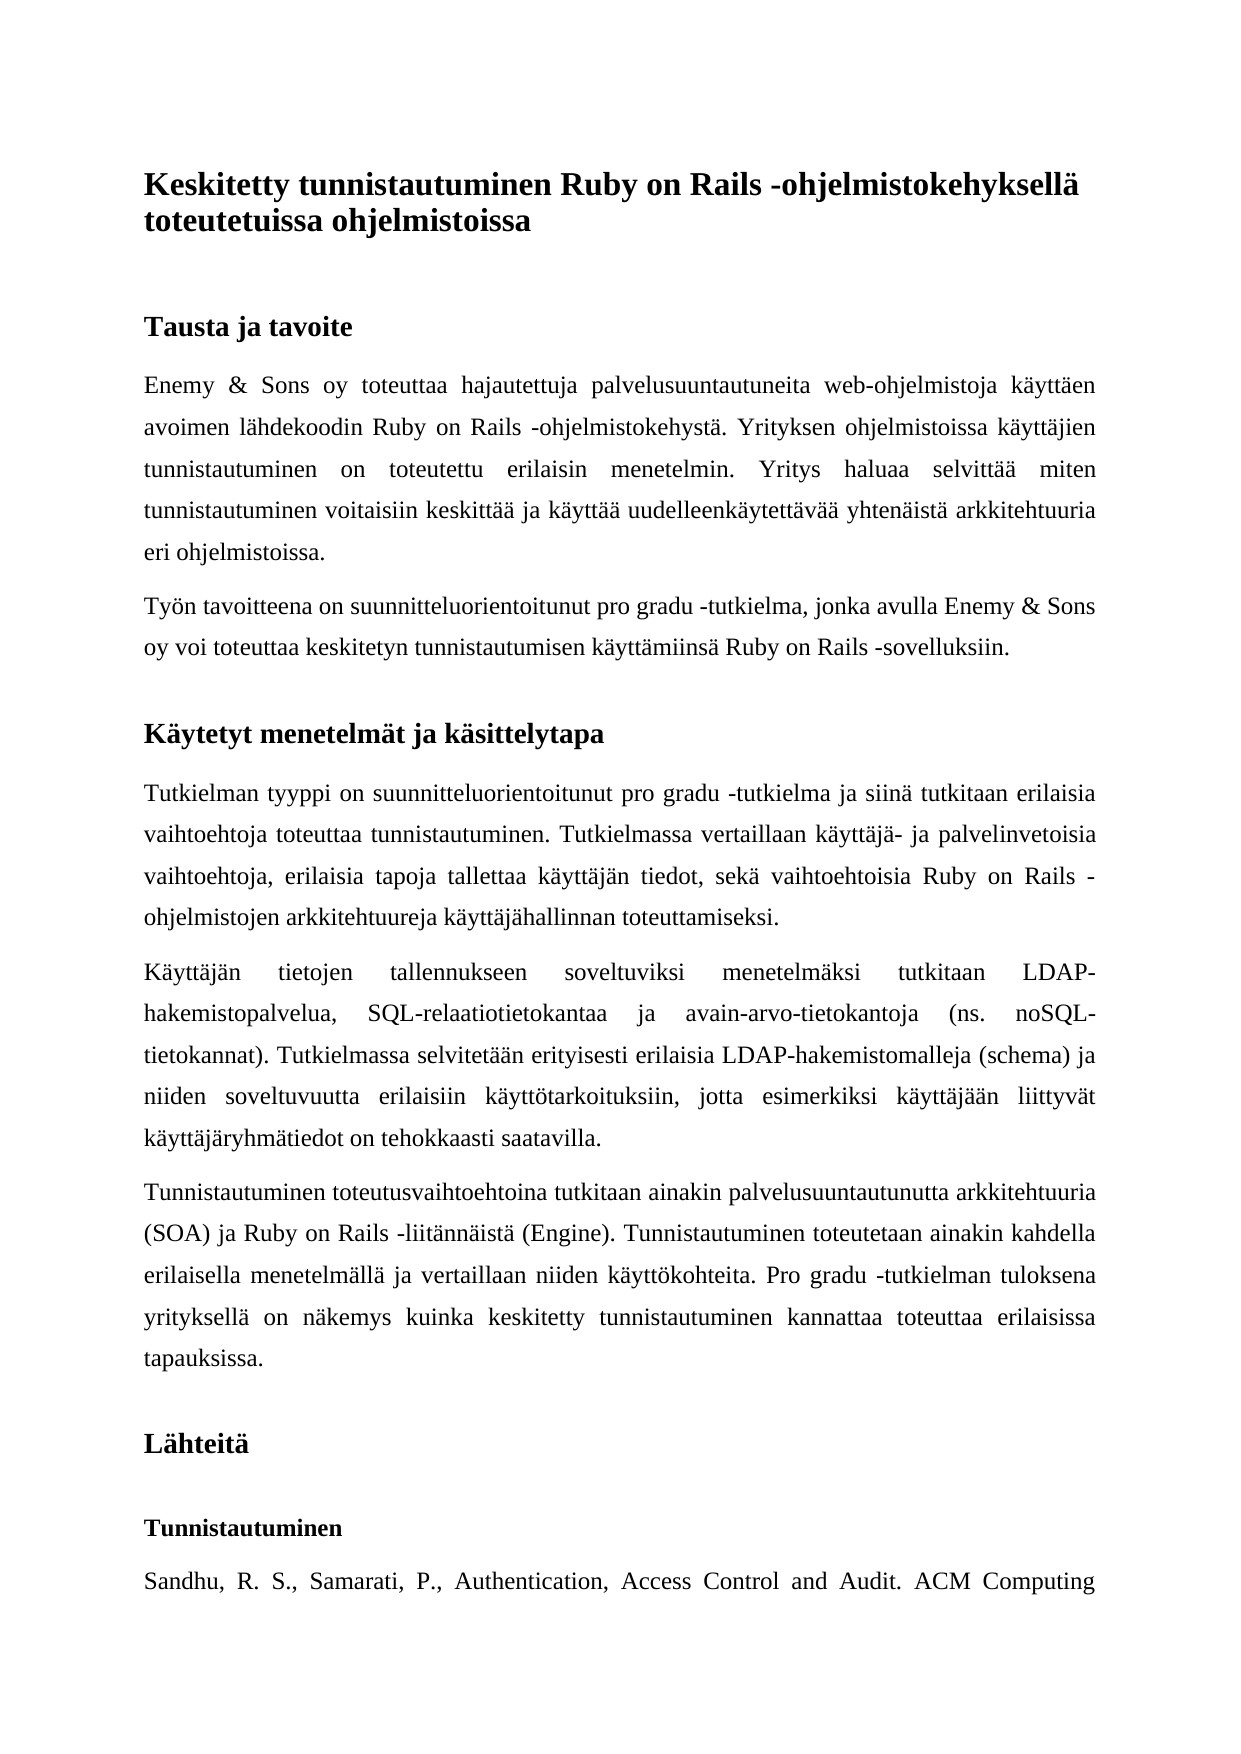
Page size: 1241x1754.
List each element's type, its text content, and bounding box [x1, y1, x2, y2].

subtitle Tausta ja tavoite [144, 310, 1097, 342]
subtitle Tunnistautuminen [144, 1514, 1097, 1542]
subtitle Käytetyt menetelmät ja käsittelytapa [144, 717, 1097, 749]
text Sandhu, R. S., Samarati, P., Authentication, Access Control and Audit. ACM Computing [144, 1567, 1097, 1594]
subtitle Keskitetty tunnistautuminen Ruby on Rails -ohjelmistokehyksellä toteutetuissa ohjelmistoissa [144, 165, 1097, 239]
text Käyttäjän tietojen tallennukseen soveltuviksi menetelmäksi tutkitaan LDAP-hakemistopalvelua, SQL-relaatiotietokantaa ja avain-arvo-tietokantoja (ns. noSQL-tietokannat). Tutkielmassa selvitetään erityisesti erilaisia LDAP-hakemistomalleja (schema) ja niiden soveltuvuutta erilaisiin käyttötarkoituksiin, jotta esimerkiksi käyttäjään liittyvät käyttäjäryhmätiedot on tehokkaasti saatavilla. [144, 958, 1097, 1152]
text Tunnistautuminen toteutusvaihtoehtoina tutkitaan ainakin palvelusuuntautunutta arkkitehtuuria (SOA) ja Ruby on Rails -liitännäistä (Engine). Tunnistautuminen toteutetaan ainakin kahdella erilaisella menetelmällä ja vertaillaan niiden käyttökohteita. Pro gradu -tutkielman tuloksena yrityksellä on näkemys kuinka keskitetty tunnistautuminen kannattaa toteuttaa erilaisissa tapauksissa. [144, 1178, 1097, 1372]
text Työn tavoitteena on suunnitteluorientoitunut pro gradu -tutkielma, jonka avulla Enemy & Sons oy voi toteuttaa keskitetyn tunnistautumisen käyttämiinsä Ruby on Rails -sovelluksiin. [144, 592, 1097, 661]
subtitle Lähteitä [144, 1428, 1097, 1460]
text Enemy & Sons oy toteuttaa hajautettuja palvelusuuntautuneita web-ohjelmistoja käyttäen avoimen lähdekoodin Ruby on Rails -ohjelmistokehystä. Yrityksen ohjelmistoissa käyttäjien tunnistautuminen on toteutettu erilaisin menetelmin. Yritys haluaa selvittää miten tunnistautuminen voitaisiin keskittää ja käyttää uudelleenkäytettävää yhtenäistä arkkitehtuuria eri ohjelmistoissa. [144, 372, 1097, 566]
text Tutkielman tyyppi on suunnitteluorientoitunut pro gradu -tutkielma ja siinä tutkitaan erilaisia vaihtoehtoja toteuttaa tunnistautuminen. Tutkielmassa vertaillaan käyttäjä- ja palvelinvetoisia vaihtoehtoja, erilaisia tapoja tallettaa käyttäjän tiedot, sekä vaihtoehtoisia Ruby on Rails -ohjelmistojen arkkitehtuureja käyttäjähallinnan toteuttamiseksi. [144, 779, 1097, 931]
